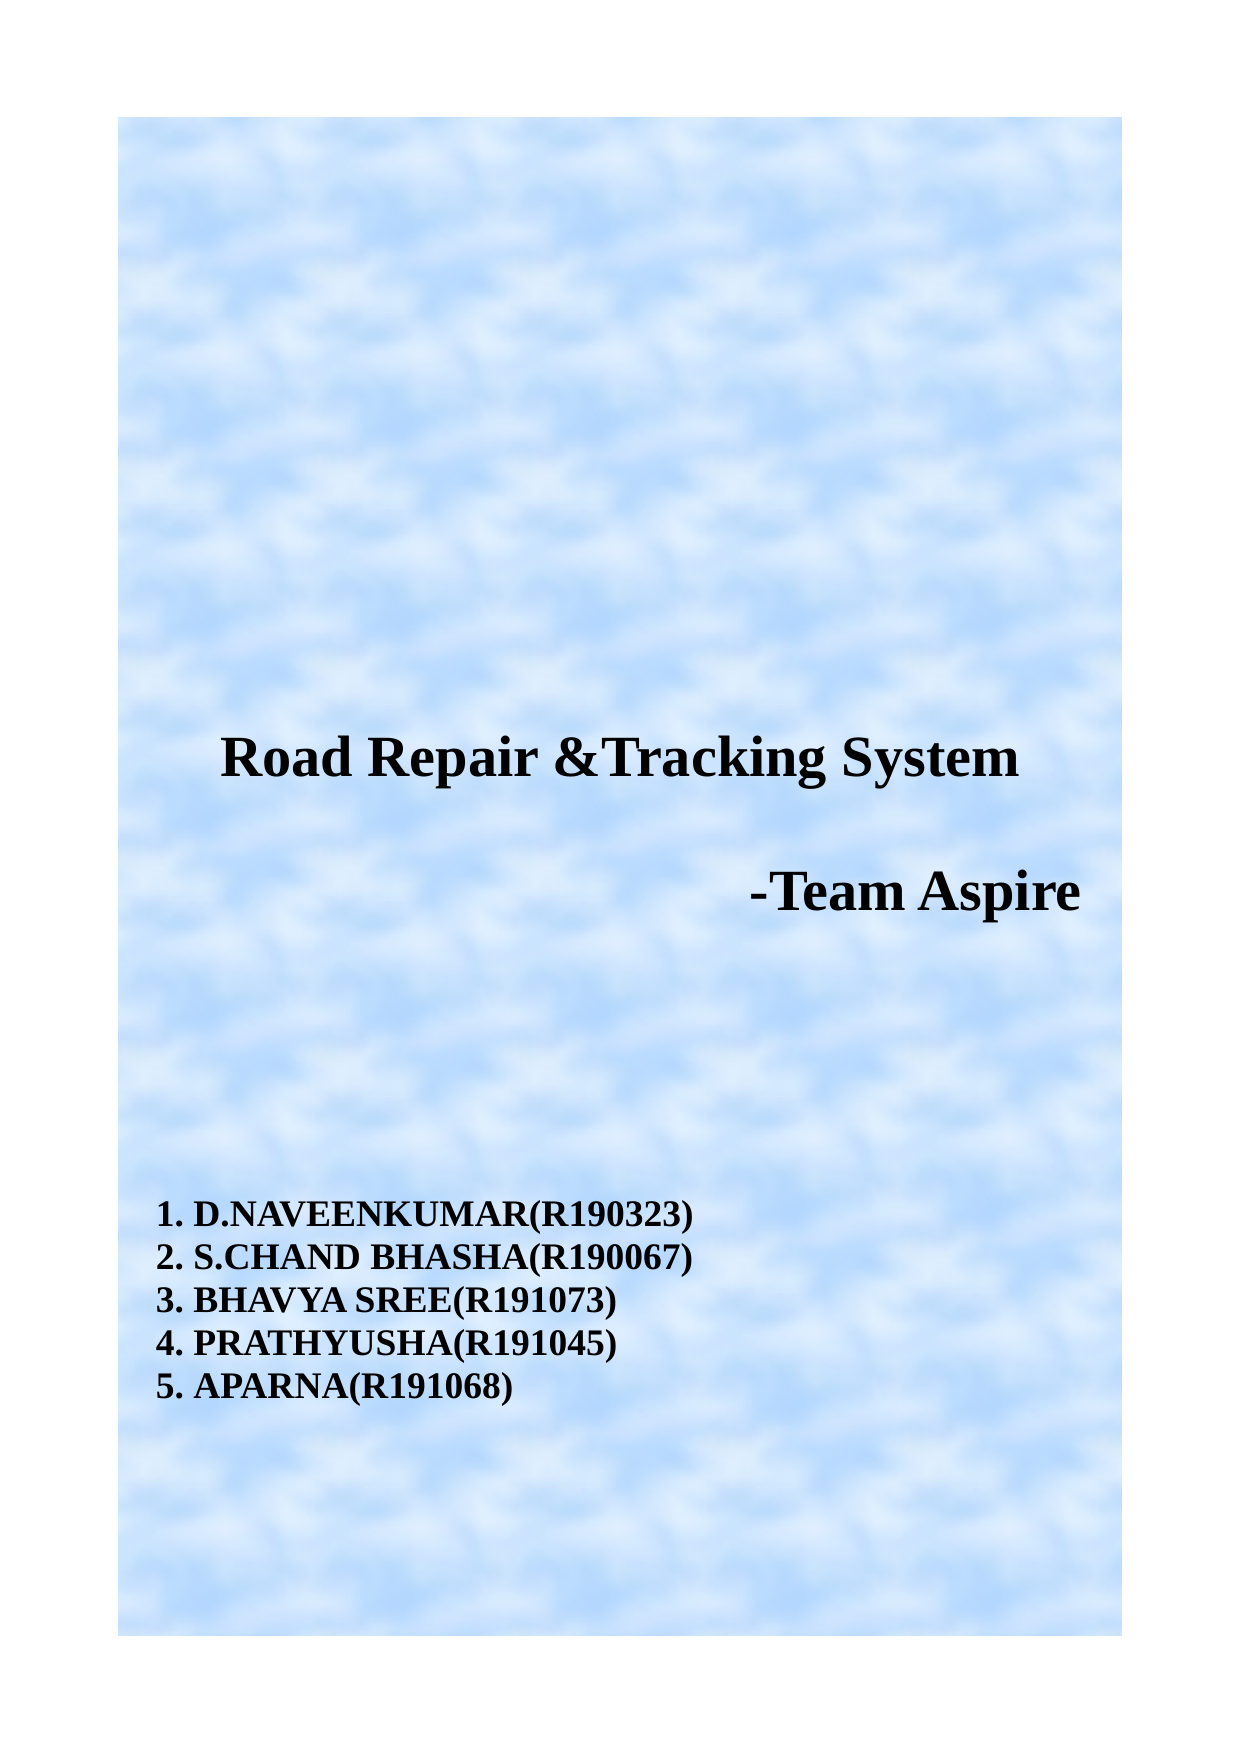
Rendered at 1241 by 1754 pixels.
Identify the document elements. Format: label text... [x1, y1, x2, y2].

list PRATHYUSHA(R191045) [156, 1321, 1122, 1364]
text Road Repair &Tracking System [118, 722, 1122, 789]
list APARNA(R191068) [156, 1364, 1122, 1407]
list D.NAVEENKUMAR(R190323) [156, 1191, 1122, 1234]
picture [118, 117, 1122, 722]
list BHAVYA SREE(R191073) [156, 1278, 1122, 1321]
list S.CHAND BHASHA(R190067) [156, 1234, 1122, 1278]
picture [118, 923, 1122, 1636]
picture [118, 789, 1122, 856]
text -Team Aspire [118, 856, 1122, 923]
